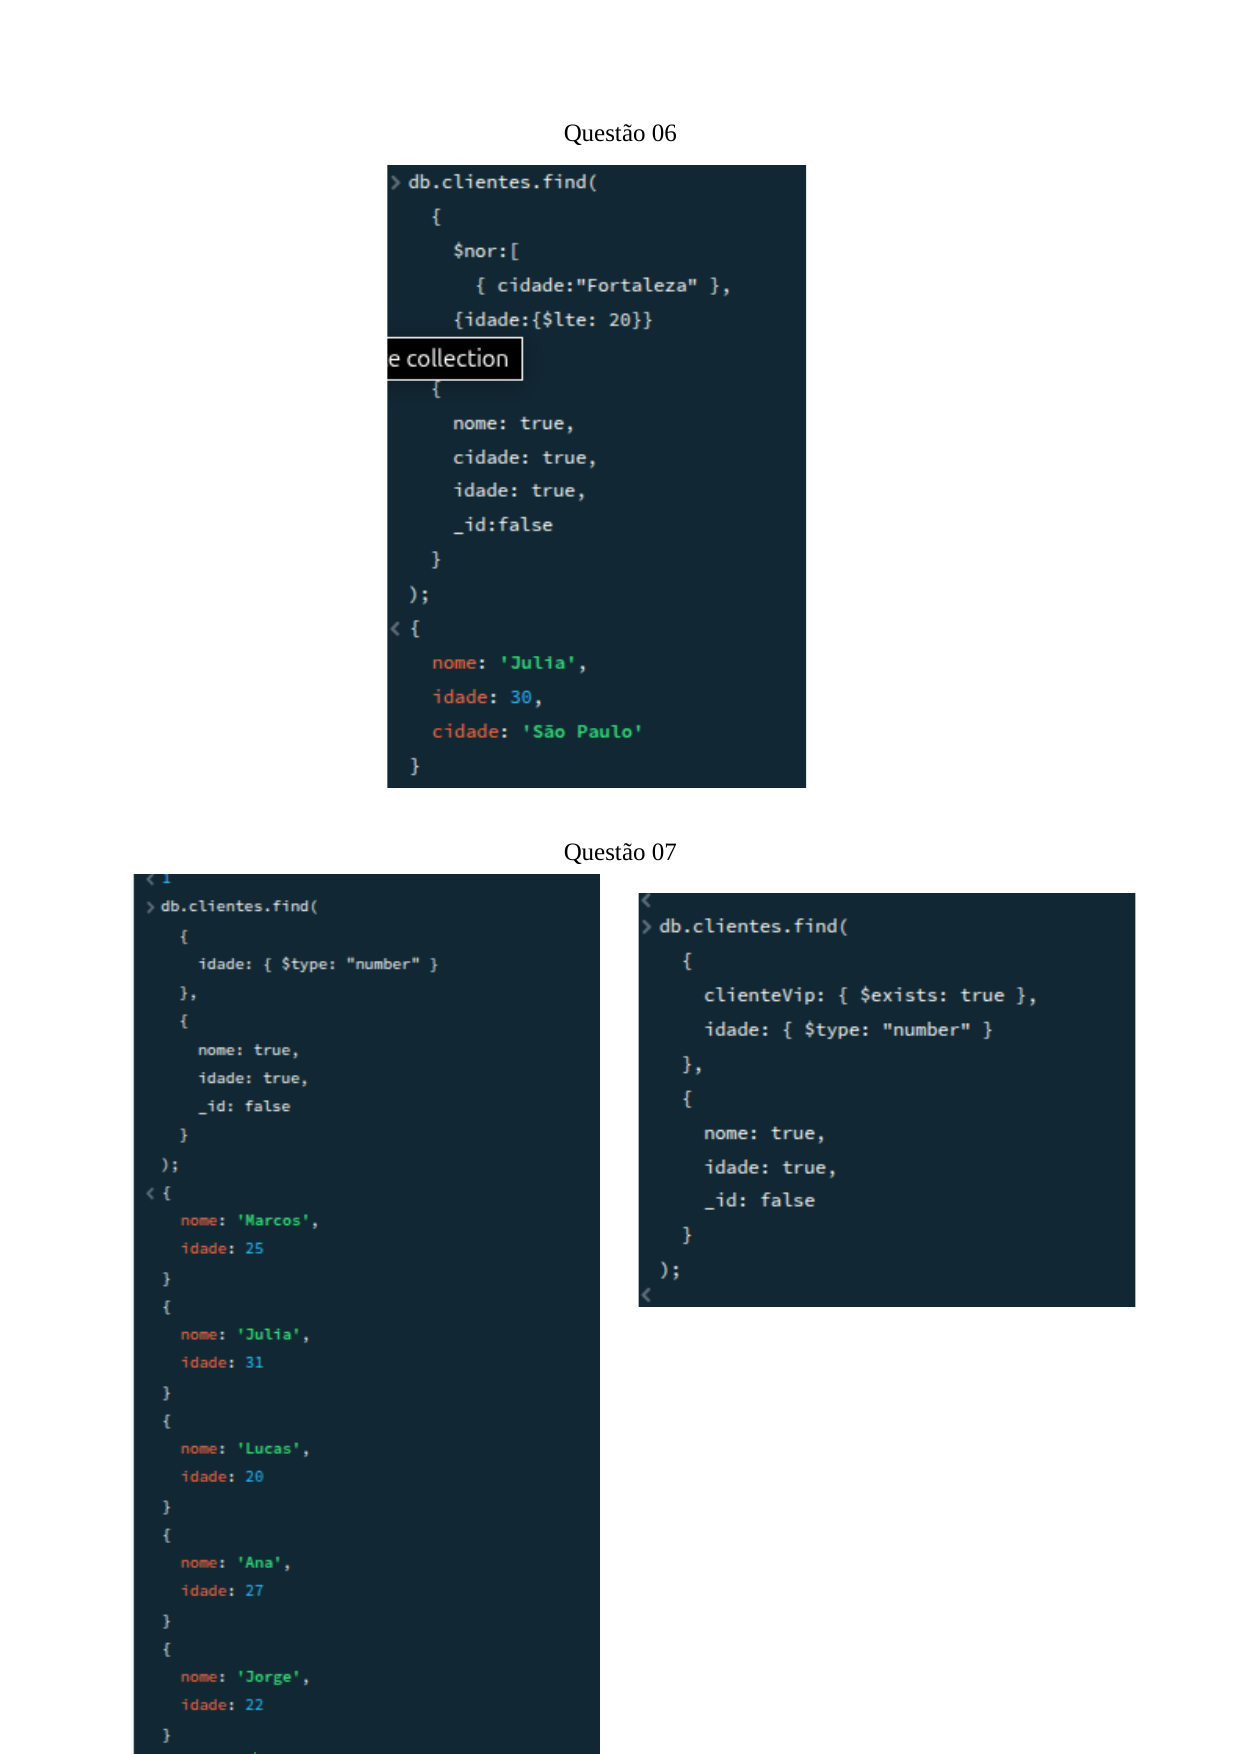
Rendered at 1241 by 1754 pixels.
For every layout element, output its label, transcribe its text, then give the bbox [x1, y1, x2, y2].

text Questão 07 [118, 837, 1122, 866]
picture [638, 893, 1136, 1307]
picture [387, 165, 807, 788]
text Questão 06 [118, 118, 1122, 147]
picture [131, 874, 600, 1754]
